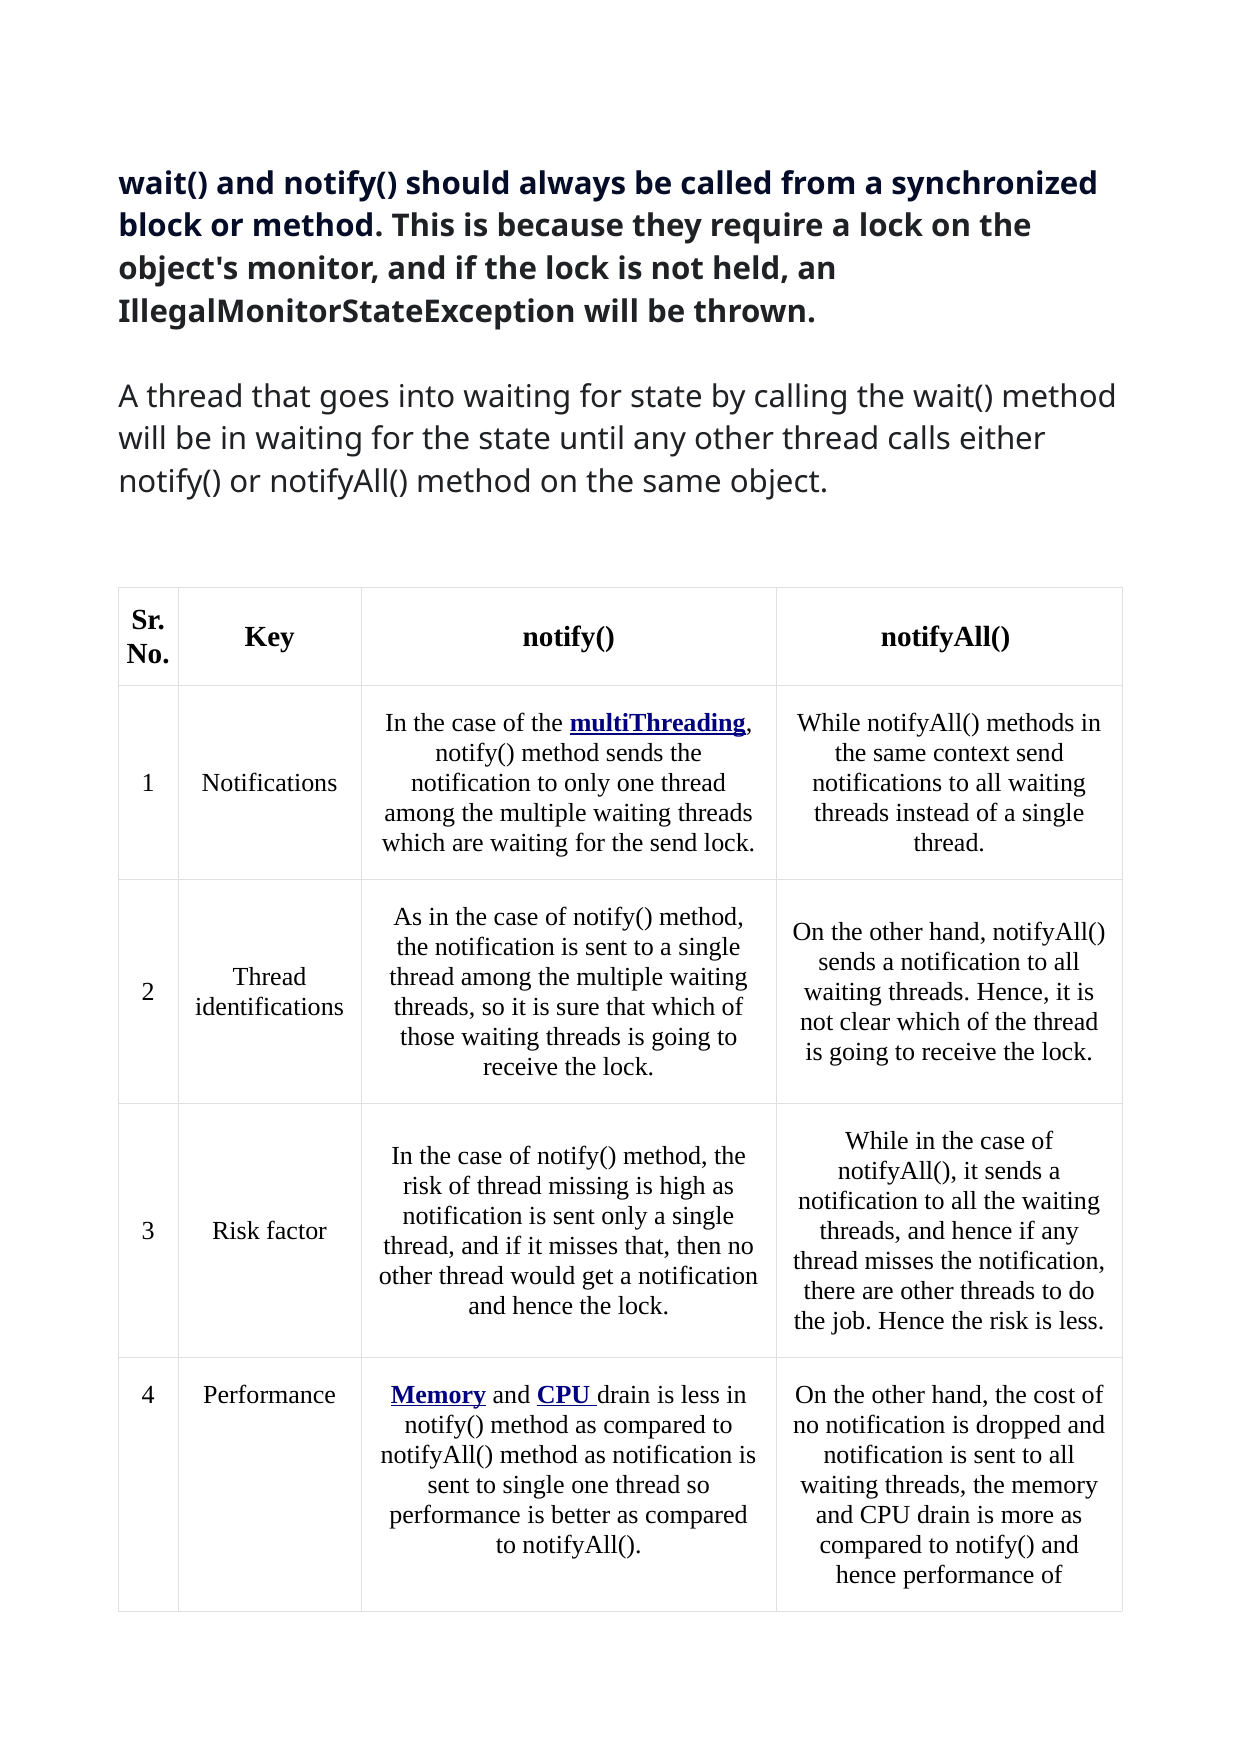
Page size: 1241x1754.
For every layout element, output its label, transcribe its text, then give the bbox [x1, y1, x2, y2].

table_cell 1 [119, 686, 178, 879]
table_header Sr. No. [119, 588, 178, 685]
table_cell On the other hand, the cost of no notification is dropped and notification is sent to all waiting threads, the memory and CPU drain is more as compared to notify() and hence performance of [777, 1358, 1122, 1611]
table_cell While in the case of notifyAll(), it sends a notification to all the waiting threads, and hence if any thread misses the notification, there are other threads to do the job. Hence the risk is less. [777, 1104, 1122, 1357]
table_cell Memory and CPU drain is less in notify() method as compared to notifyAll() method as notification is sent to single one thread so performance is better as compared to notifyAll(). [362, 1358, 776, 1611]
table_cell Risk factor [179, 1104, 361, 1357]
table_cell While notifyAll() methods in the same context send notifications to all waiting threads instead of a single thread. [777, 686, 1122, 879]
text wait() and notify() should always be called from a synchronized block or method. This is because they require a lock on the object's monitor, and if the lock is not held, an IllegalMonitorStateException will be thrown. [118, 161, 1122, 331]
table_header notifyAll() [777, 588, 1122, 685]
table_cell In the case of notify() method, the risk of thread missing is high as notification is sent only a single thread, and if it misses that, then no other thread would get a notification and hence the lock. [362, 1104, 776, 1357]
table_cell Performance [179, 1358, 361, 1611]
table_header notify() [362, 588, 776, 685]
table_header Key [179, 588, 361, 685]
table_cell In the case of the multiThreading, notify() method sends the notification to only one thread among the multiple waiting threads which are waiting for the send lock. [362, 686, 776, 879]
table_cell Thread identifications [179, 880, 361, 1103]
table_cell 2 [119, 880, 178, 1103]
table_cell As in the case of notify() method, the notification is sent to a single thread among the multiple waiting threads, so it is sure that which of those waiting threads is going to receive the lock. [362, 880, 776, 1103]
table_cell Notifications [179, 686, 361, 879]
text A thread that goes into waiting for state by calling the wait() method will be in waiting for the state until any other thread calls either notify() or notifyAll() method on the same object. [118, 374, 1122, 502]
table_cell 4 [119, 1358, 178, 1611]
table_cell 3 [119, 1104, 178, 1357]
table_cell On the other hand, notifyAll() sends a notification to all waiting threads. Hence, it is not clear which of the thread is going to receive the lock. [777, 880, 1122, 1103]
